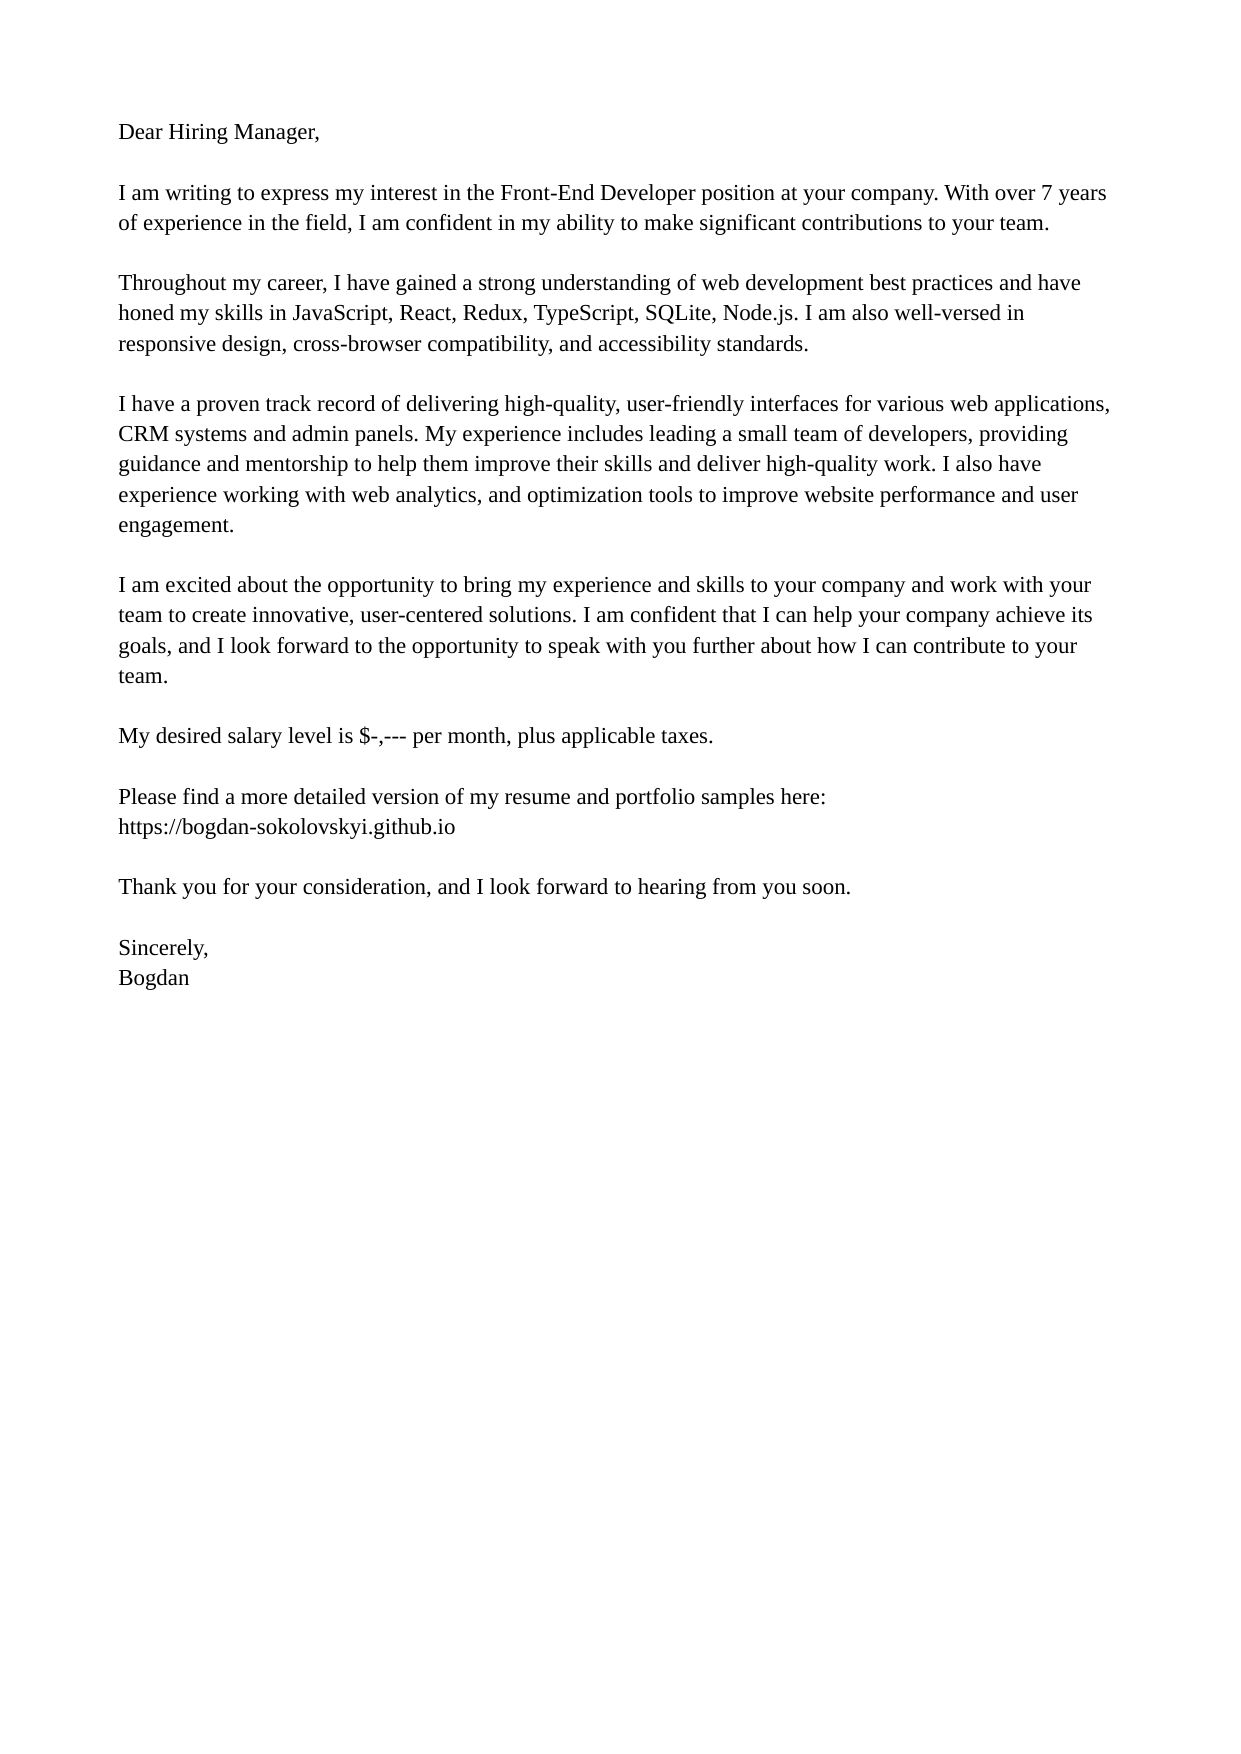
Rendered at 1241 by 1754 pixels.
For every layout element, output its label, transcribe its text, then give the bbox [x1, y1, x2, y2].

text I have a proven track record of delivering high-quality, user-friendly interfaces for various web applications, CRM systems and admin panels. My experience includes leading a small team of developers, providing guidance and mentorship to help them improve their skills and deliver high-quality work. I also have experience working with web analytics, and optimization tools to improve website performance and user engagement. [118, 390, 1122, 537]
text Sincerely, [118, 934, 1122, 960]
text Dear Hiring Manager, [118, 118, 1122, 144]
text Please find a more detailed version of my resume and portfolio samples here: [118, 783, 1122, 809]
text Thank you for your consideration, and I look forward to hearing from you soon. [118, 873, 1122, 900]
text I am excited about the opportunity to bring my experience and skills to your company and work with your team to create innovative, user-centered solutions. I am confident that I can help your company achieve its goals, and I look forward to the opportunity to speak with you further about how I can contribute to your team. [118, 571, 1122, 688]
text Bogdan [118, 964, 1122, 990]
text My desired salary level is $-,--- per month, plus applicable taxes. [118, 722, 1122, 749]
text https://bogdan-sokolovskyi.github.io [118, 813, 1122, 839]
text I am writing to express my interest in the Front-End Developer position at your company. With over 7 years of experience in the field, I am confident in my ability to make significant contributions to your team. [118, 178, 1122, 235]
text Throughout my career, I have gained a strong understanding of web development best practices and have honed my skills in JavaScript, React, Redux, TypeScript, SQLite, Node.js. I am also well-versed in responsive design, cross-browser compatibility, and accessibility standards. [118, 269, 1122, 356]
